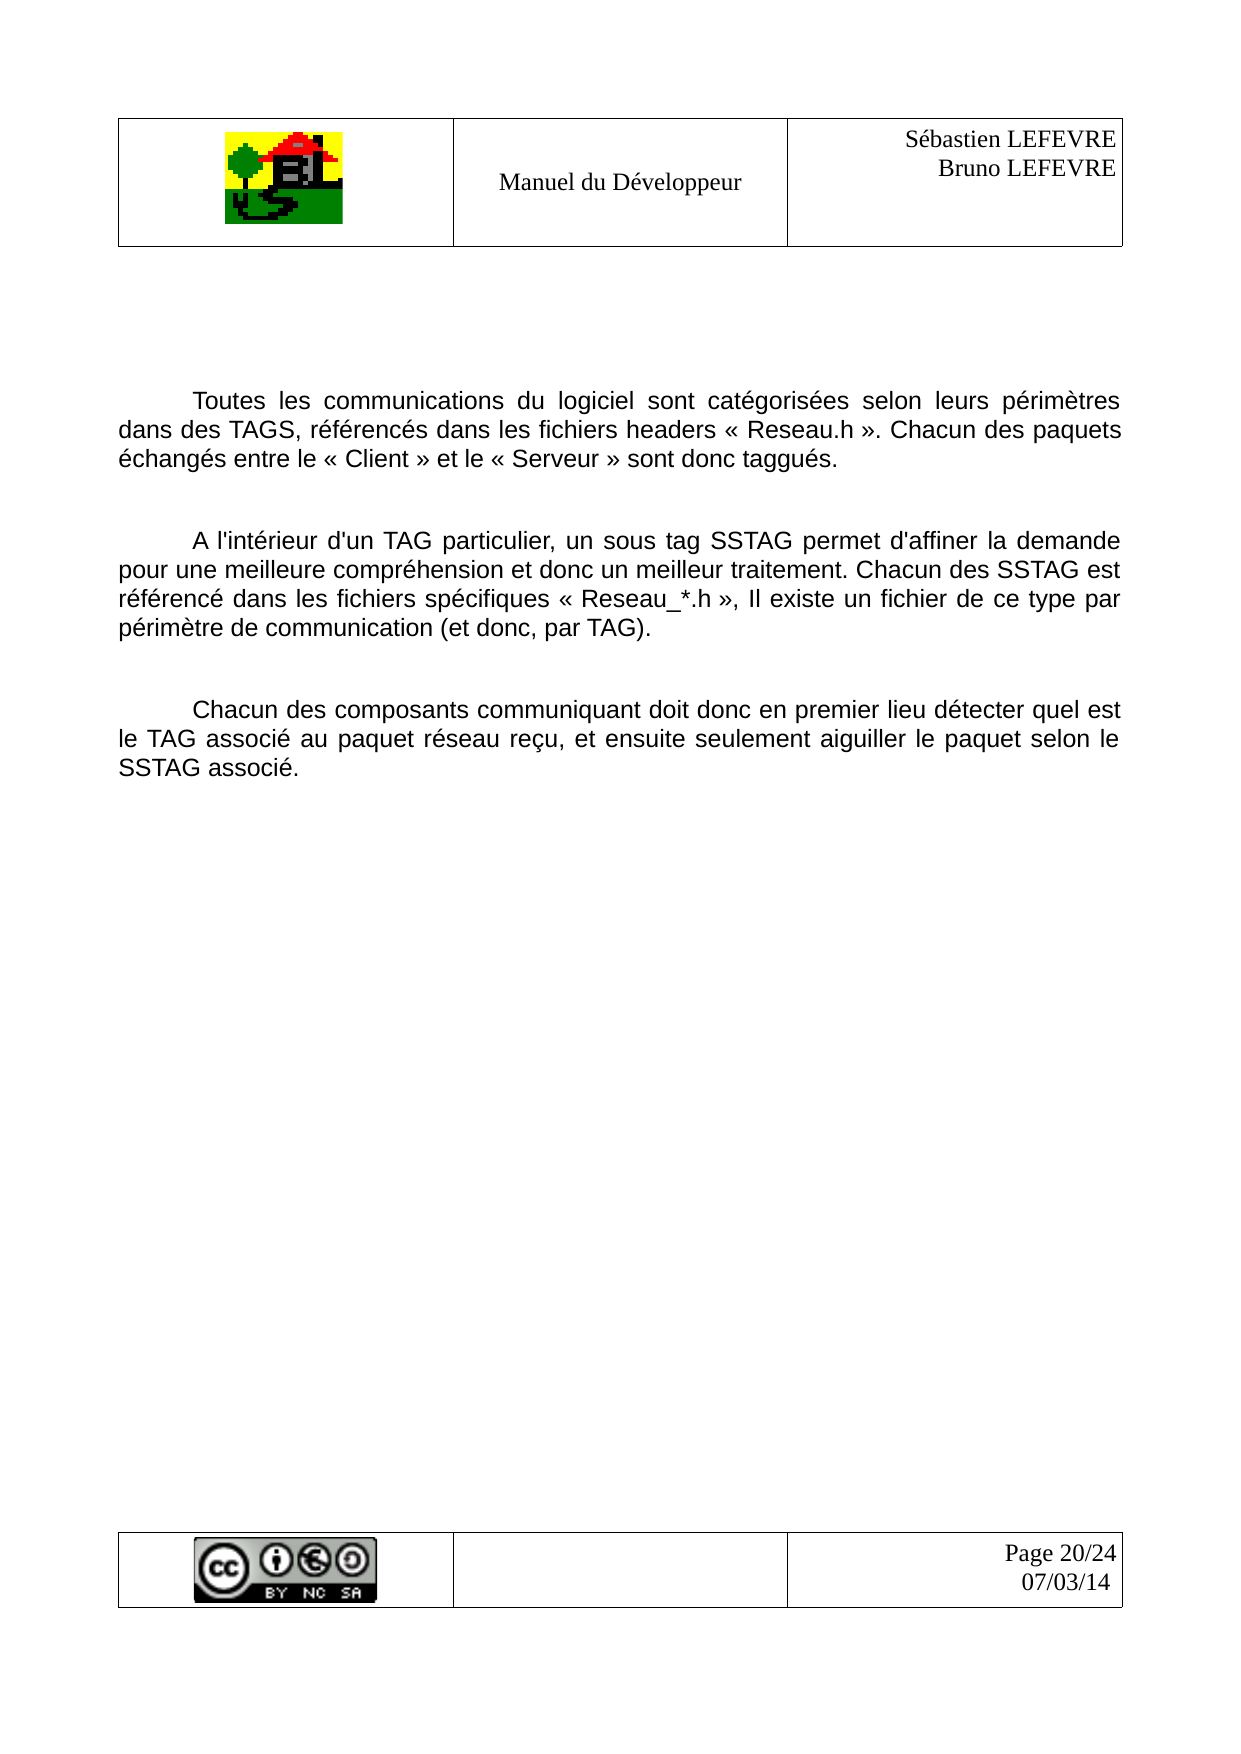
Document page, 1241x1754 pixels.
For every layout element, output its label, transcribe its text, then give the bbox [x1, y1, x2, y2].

text A l'intérieur d'un TAG particulier, un sous tag SSTAG permet d'affiner la demande pour une meilleure compréhension et donc un meilleur traitement. Chacun des SSTAG est référencé dans les fichiers spécifiques « Reseau_*.h », Il existe un fichier de ce type par périmètre de communication (et donc, par TAG). [118, 526, 1122, 641]
text Chacun des composants communiquant doit donc en premier lieu détecter quel est le TAG associé au paquet réseau reçu, et ensuite seulement aiguiller le paquet selon le SSTAG associé. [118, 695, 1122, 781]
picture [193, 1537, 378, 1603]
picture [225, 132, 343, 224]
text Toutes les communications du logiciel sont catégorisées selon leurs périmètres dans des TAGS, référencés dans les fichiers headers « Reseau.h ». Chacun des paquets échangés entre le « Client » et le « Serveur » sont donc taggués. [118, 386, 1122, 473]
